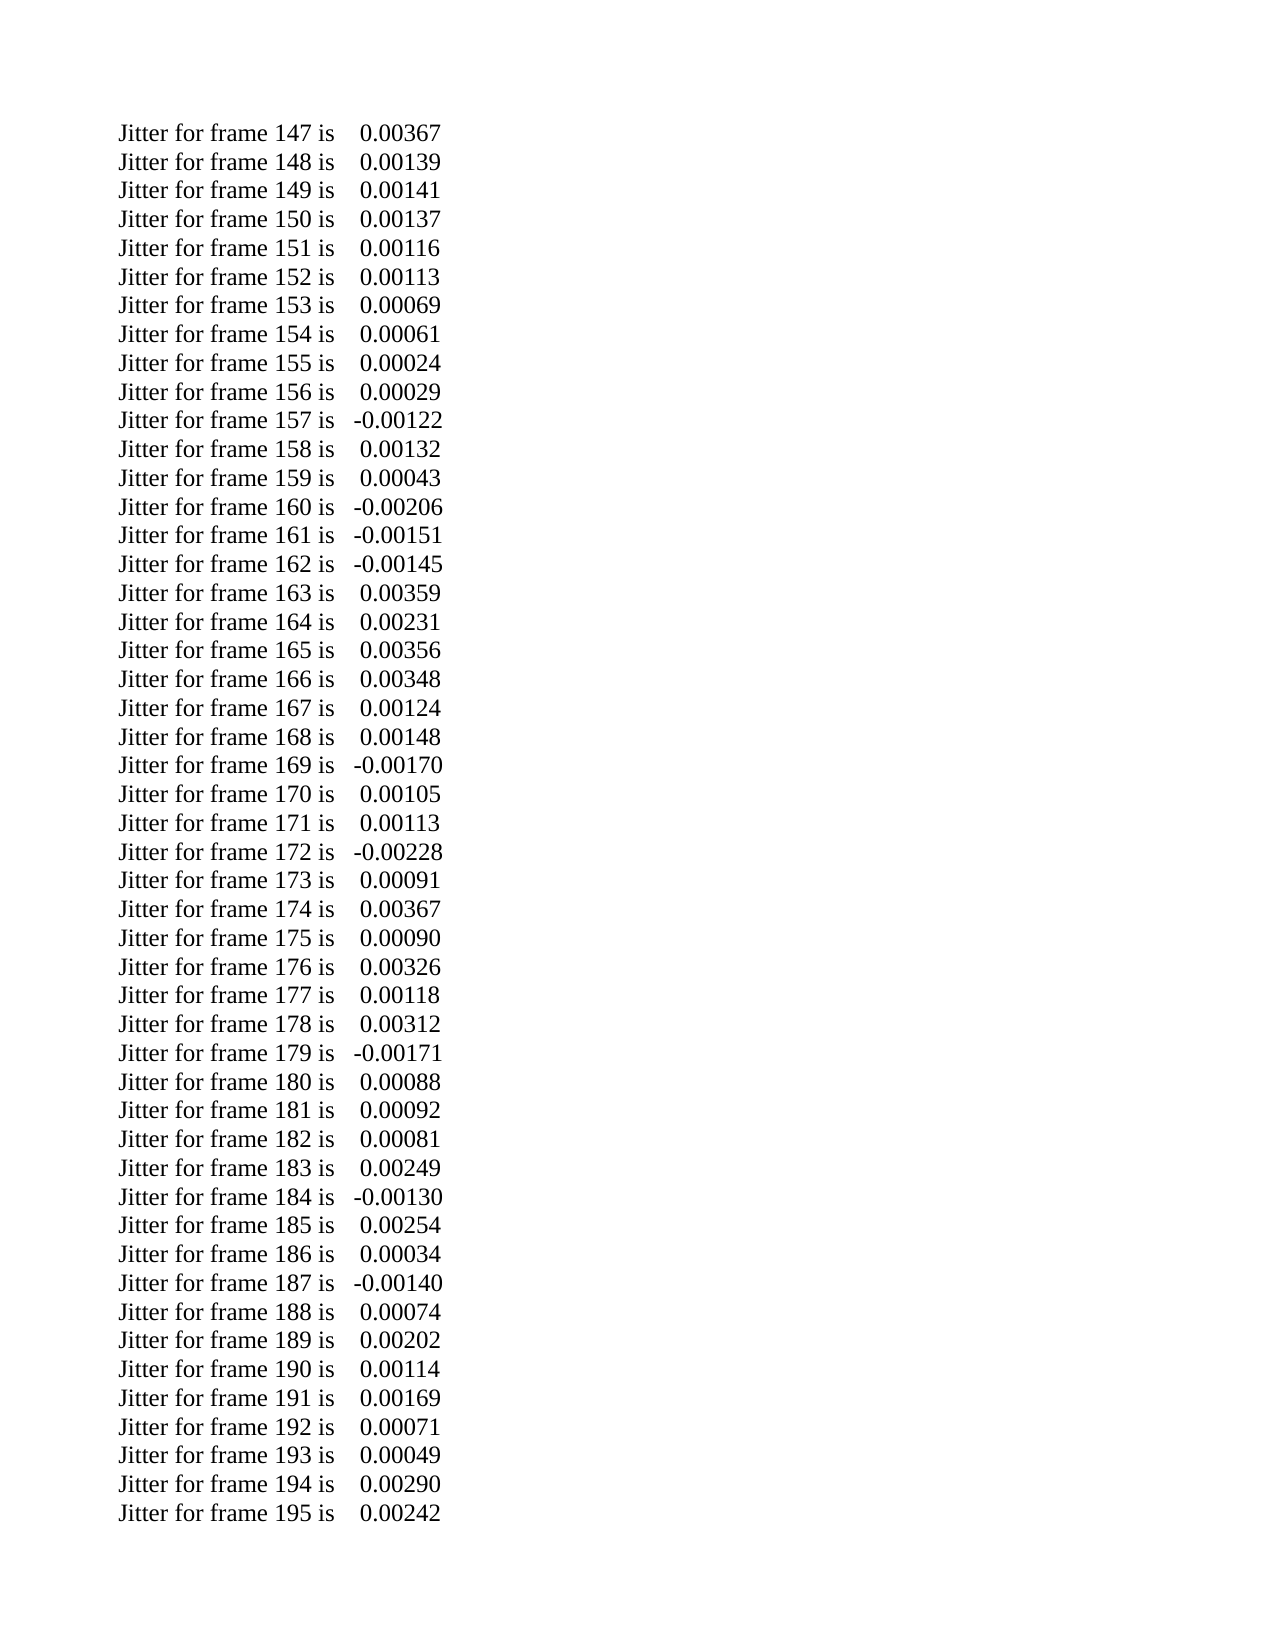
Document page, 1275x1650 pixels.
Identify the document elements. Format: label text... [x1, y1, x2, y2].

text Jitter for frame 168 is 0.00148 [118, 722, 1157, 751]
text Jitter for frame 189 is 0.00202 [118, 1326, 1157, 1354]
text Jitter for frame 187 is -0.00140 [118, 1268, 1157, 1297]
text Jitter for frame 153 is 0.00069 [118, 291, 1157, 319]
text Jitter for frame 160 is -0.00206 [118, 492, 1157, 521]
text Jitter for frame 190 is 0.00114 [118, 1354, 1157, 1383]
text Jitter for frame 186 is 0.00034 [118, 1239, 1157, 1268]
text Jitter for frame 177 is 0.00118 [118, 981, 1157, 1009]
text Jitter for frame 185 is 0.00254 [118, 1211, 1157, 1239]
text Jitter for frame 174 is 0.00367 [118, 894, 1157, 923]
text Jitter for frame 151 is 0.00116 [118, 233, 1157, 262]
text Jitter for frame 182 is 0.00081 [118, 1124, 1157, 1153]
text Jitter for frame 159 is 0.00043 [118, 463, 1157, 492]
text Jitter for frame 166 is 0.00348 [118, 664, 1157, 693]
text Jitter for frame 155 is 0.00024 [118, 348, 1157, 377]
text Jitter for frame 178 is 0.00312 [118, 1009, 1157, 1038]
text Jitter for frame 149 is 0.00141 [118, 176, 1157, 204]
text Jitter for frame 183 is 0.00249 [118, 1153, 1157, 1182]
text Jitter for frame 173 is 0.00091 [118, 866, 1157, 894]
text Jitter for frame 167 is 0.00124 [118, 693, 1157, 722]
text Jitter for frame 150 is 0.00137 [118, 204, 1157, 233]
text Jitter for frame 171 is 0.00113 [118, 808, 1157, 837]
text Jitter for frame 164 is 0.00231 [118, 607, 1157, 636]
text Jitter for frame 157 is -0.00122 [118, 406, 1157, 434]
text Jitter for frame 148 is 0.00139 [118, 147, 1157, 176]
text Jitter for frame 170 is 0.00105 [118, 779, 1157, 808]
text Jitter for frame 158 is 0.00132 [118, 434, 1157, 463]
text Jitter for frame 175 is 0.00090 [118, 923, 1157, 952]
text Jitter for frame 188 is 0.00074 [118, 1297, 1157, 1326]
text Jitter for frame 154 is 0.00061 [118, 319, 1157, 348]
text Jitter for frame 162 is -0.00145 [118, 549, 1157, 578]
text Jitter for frame 191 is 0.00169 [118, 1383, 1157, 1412]
text Jitter for frame 179 is -0.00171 [118, 1038, 1157, 1067]
text Jitter for frame 163 is 0.00359 [118, 578, 1157, 607]
text Jitter for frame 152 is 0.00113 [118, 262, 1157, 291]
text Jitter for frame 195 is 0.00242 [118, 1498, 1157, 1527]
text Jitter for frame 172 is -0.00228 [118, 837, 1157, 866]
text Jitter for frame 193 is 0.00049 [118, 1441, 1157, 1469]
text Jitter for frame 169 is -0.00170 [118, 751, 1157, 779]
text Jitter for frame 184 is -0.00130 [118, 1182, 1157, 1211]
text Jitter for frame 161 is -0.00151 [118, 521, 1157, 549]
text Jitter for frame 192 is 0.00071 [118, 1412, 1157, 1441]
text Jitter for frame 176 is 0.00326 [118, 952, 1157, 981]
text Jitter for frame 180 is 0.00088 [118, 1067, 1157, 1096]
text Jitter for frame 165 is 0.00356 [118, 636, 1157, 664]
text Jitter for frame 147 is 0.00367 [118, 118, 1157, 147]
text Jitter for frame 156 is 0.00029 [118, 377, 1157, 406]
text Jitter for frame 181 is 0.00092 [118, 1096, 1157, 1124]
text Jitter for frame 194 is 0.00290 [118, 1469, 1157, 1498]
